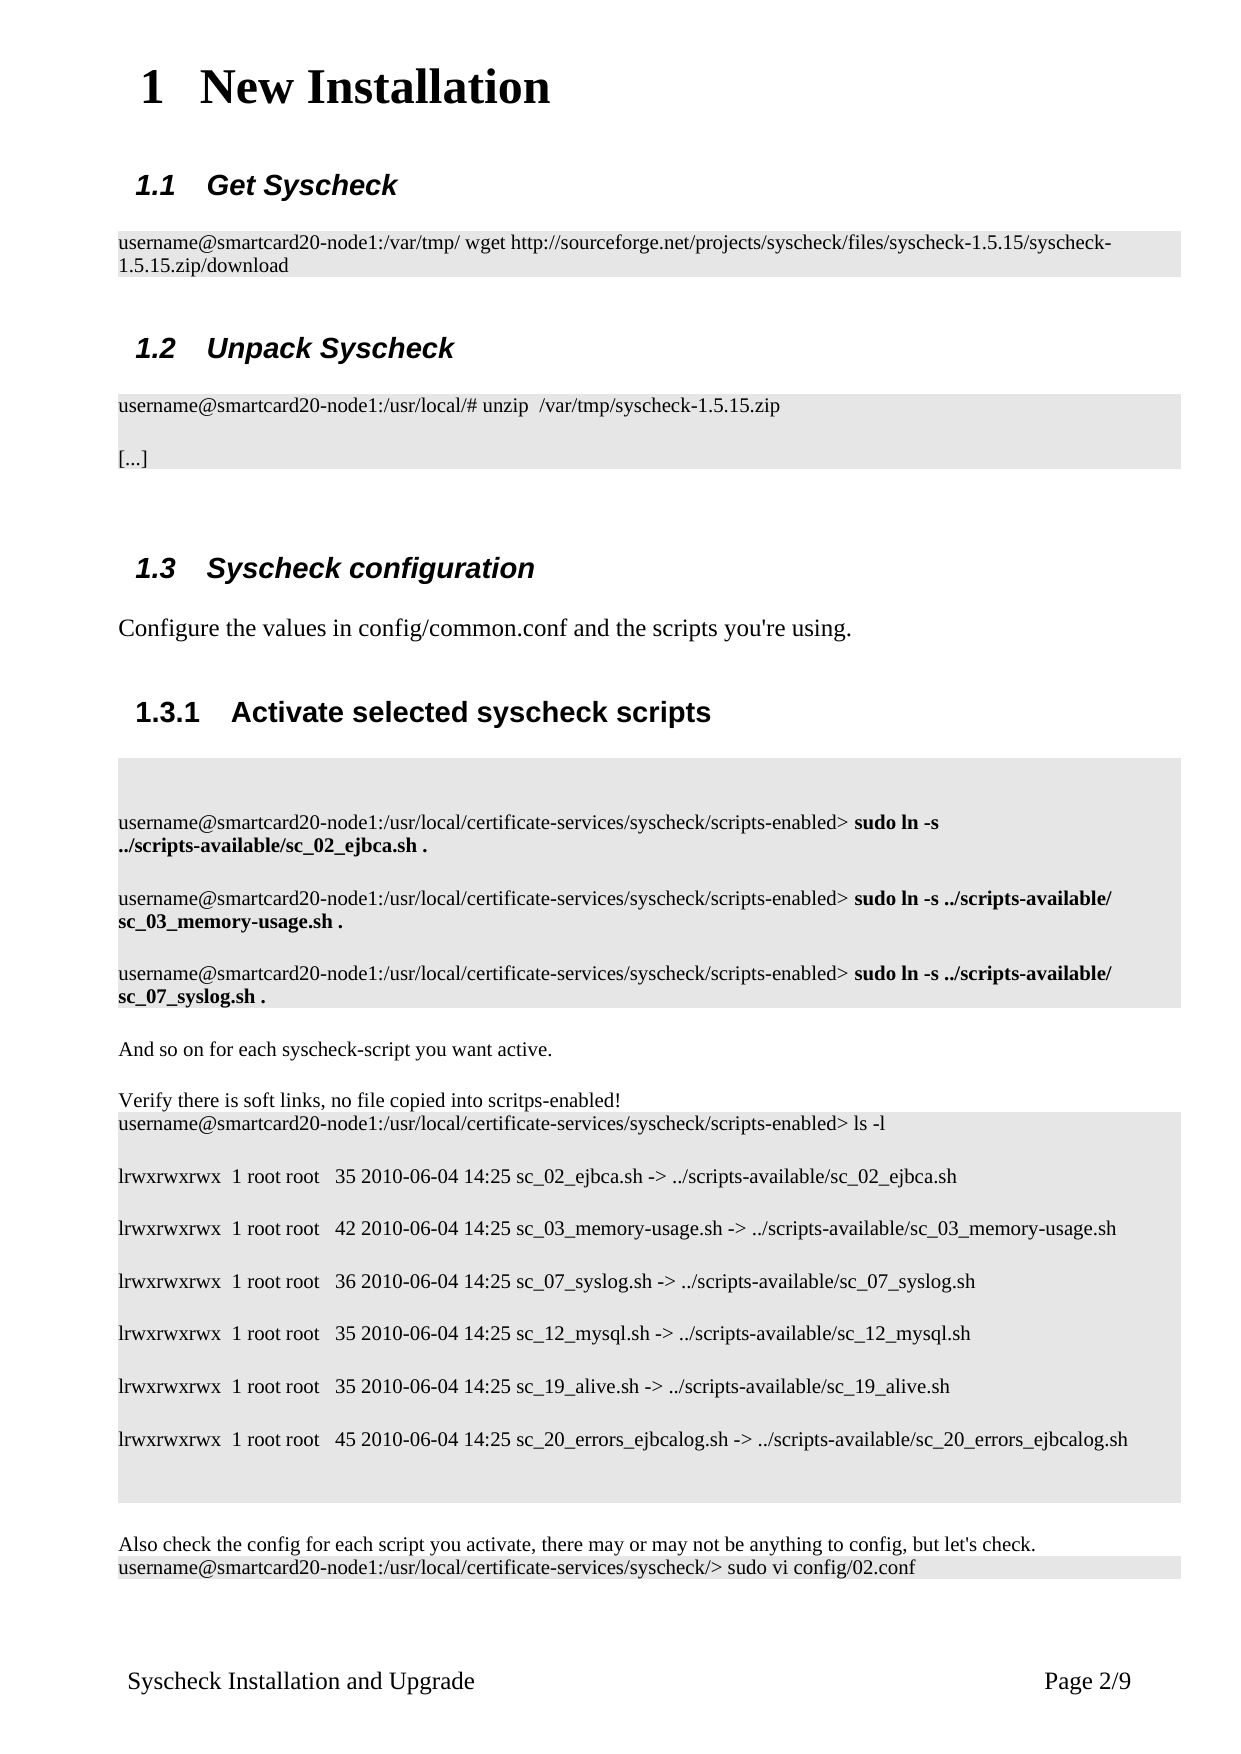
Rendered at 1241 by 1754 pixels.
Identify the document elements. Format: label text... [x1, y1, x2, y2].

text [...] [118, 446, 1181, 469]
text lrwxrwxrwx 1 root root 35 2010-06-04 14:25 sc_12_mysql.sh -> ../scripts-available/sc_12_mysql.sh [118, 1322, 1181, 1345]
subtitle Get Syscheck [127, 169, 1172, 202]
text username@smartcard20-node1:/usr/local/certificate-services/syscheck/scripts-enabled> sudo ln -s ../scripts-available/sc_02_ejbca.sh . [118, 811, 1181, 857]
text Also check the config for each script you activate, there may or may not be anything to config, but let's check. [118, 1533, 1181, 1556]
text lrwxrwxrwx 1 root root 35 2010-06-04 14:25 sc_19_alive.sh -> ../scripts-available/sc_19_alive.sh [118, 1375, 1181, 1398]
text username@smartcard20-node1:/usr/local/certificate-services/syscheck/> sudo vi config/02.conf [118, 1556, 1181, 1579]
subtitle New Installation [127, 59, 1172, 114]
text lrwxrwxrwx 1 root root 45 2010-06-04 14:25 sc_20_errors_ejbcalog.sh -> ../scripts-available/sc_20_errors_ejbcalog.sh [118, 1427, 1181, 1451]
subtitle Activate selected syscheck scripts [127, 696, 1172, 729]
subtitle Unpack Syscheck [127, 332, 1172, 364]
text username@smartcard20-node1:/usr/local/certificate-services/syscheck/scripts-enabled> sudo ln -s ../scripts-available/ sc_07_syslog.sh . [118, 962, 1181, 1008]
text Verify there is soft links, no file copied into scritps-enabled! [118, 1089, 1181, 1112]
text lrwxrwxrwx 1 root root 42 2010-06-04 14:25 sc_03_memory-usage.sh -> ../scripts-available/sc_03_memory-usage.sh [118, 1217, 1181, 1240]
text username@smartcard20-node1:/usr/local/certificate-services/syscheck/scripts-enabled> ls -l [118, 1112, 1181, 1135]
text username@smartcard20-node1:/usr/local/certificate-services/syscheck/scripts-enabled> sudo ln -s ../scripts-available/ sc_03_memory-usage.sh . [118, 886, 1181, 933]
text lrwxrwxrwx 1 root root 36 2010-06-04 14:25 sc_07_syslog.sh -> ../scripts-available/sc_07_syslog.sh [118, 1270, 1181, 1293]
text lrwxrwxrwx 1 root root 35 2010-06-04 14:25 sc_02_ejbca.sh -> ../scripts-available/sc_02_ejbca.sh [118, 1164, 1181, 1188]
text username@smartcard20-node1:/usr/local/# unzip /var/tmp/syscheck-1.5.15.zip [118, 394, 1181, 417]
text Configure the values in config/common.conf and the scripts you're using. [118, 614, 1181, 642]
text username@smartcard20-node1:/var/tmp/ wget http://sourceforge.net/projects/syscheck/files/syscheck-1.5.15/syscheck-1.5.15.zip/download [118, 231, 1181, 277]
subtitle Syscheck configuration [127, 552, 1172, 584]
text And so on for each syscheck-script you want active. [118, 1038, 1181, 1061]
